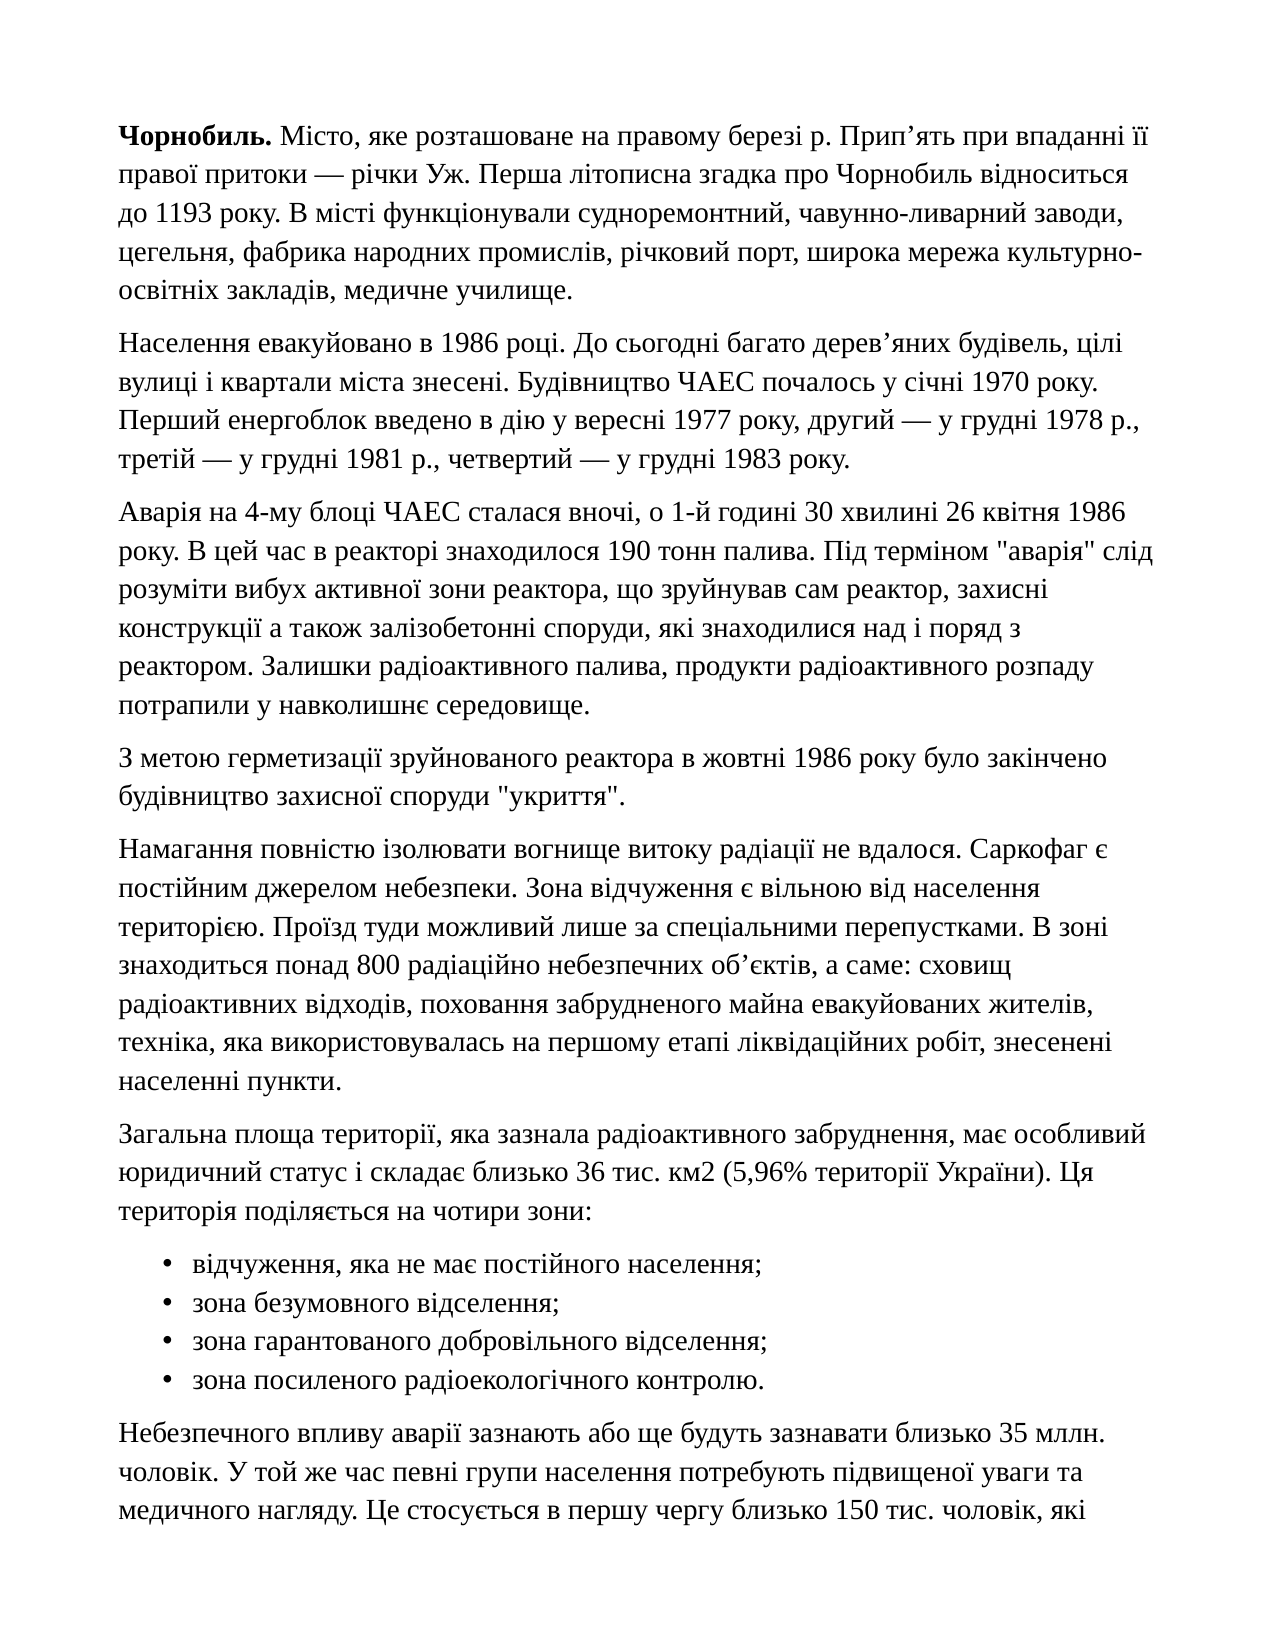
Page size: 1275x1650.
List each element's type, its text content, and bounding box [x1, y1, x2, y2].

text Населення евакуйовано в 1986 році. До сьогодні багато дерев’яних будівель, цілі вулиці і квартали міста знесені. Будівництво ЧАЕС почалось у січні 1970 року. Перший енергоблок введено в дію у вересні 1977 року, другий — у грудні 1978 р., третій — у грудні 1981 р., четвертий — у грудні 1983 року. [118, 325, 1157, 474]
text Чорнобиль. Місто, яке розташоване на правому березі р. Прип’ять при впаданні її правої притоки — річки Уж. Перша літописна згадка про Чорнобиль відноситься до 1193 року. В місті функціонували судноремонтний, чавунно-ливарний заводи, цегельня, фабрика народних промислів, річковий порт, широка мережа культурно-освітніх закладів, медичне училище. [118, 118, 1157, 306]
list зона гарантованого добровільного відселення; [162, 1323, 1157, 1357]
text Аварія на 4-му блоці ЧАЕС сталася вночі, о 1-й годині 30 хвилині 26 квітня 1986 року. В цей час в реакторі знаходилося 190 тонн палива. Під терміном "аварія" слід розуміти вибух активної зони реактора, що зруйнував сам реактор, захисні конструкції а також залізобетонні споруди, які знаходилися над і поряд з реактором. Залишки радіоактивного палива, продукти радіоактивного розпаду потрапили у навколишнє середовище. [118, 494, 1157, 720]
text Загальна площа території, яка зазнала радіоактивного забруднення, має особливий юридичний статус і складає близько 36 тис. км2 (5,96% території України). Ця територія поділяється на чотири зони: [118, 1116, 1157, 1227]
list відчуження, яка не має постійного населення; [162, 1246, 1157, 1280]
list зона безумовного відселення; [162, 1285, 1157, 1318]
text Небезпечного впливу аварії зазнають або ще будуть зазнавати близько 35 мллн. чоловік. У той же час певні групи населення потребують підвищеної уваги та медичного нагляду. Це стосується в першу чергу близько 150 тис. чоловік, які [118, 1415, 1157, 1526]
text Намагання повністю ізолювати вогнище витоку радіації не вдалося. Саркофаг є постійним джерелом небезпеки. Зона відчуження є вільною від населення територією. Проїзд туди можливий лише за спеціальними перепустками. В зоні знаходиться понад 800 радіаційно небезпечних об’єктів, а саме: сховищ радіоактивних відходів, поховання забрудненого майна евакуйованих жителів, техніка, яка використовувалась на першому етапі ліквідаційних робіт, знесенені населенні пункти. [118, 832, 1157, 1096]
list зона посиленого радіоекологічного контролю. [162, 1362, 1157, 1396]
text З метою герметизації зруйнованого реактора в жовтні 1986 року було закінчено будівництво захисної споруди "укриття". [118, 740, 1157, 812]
